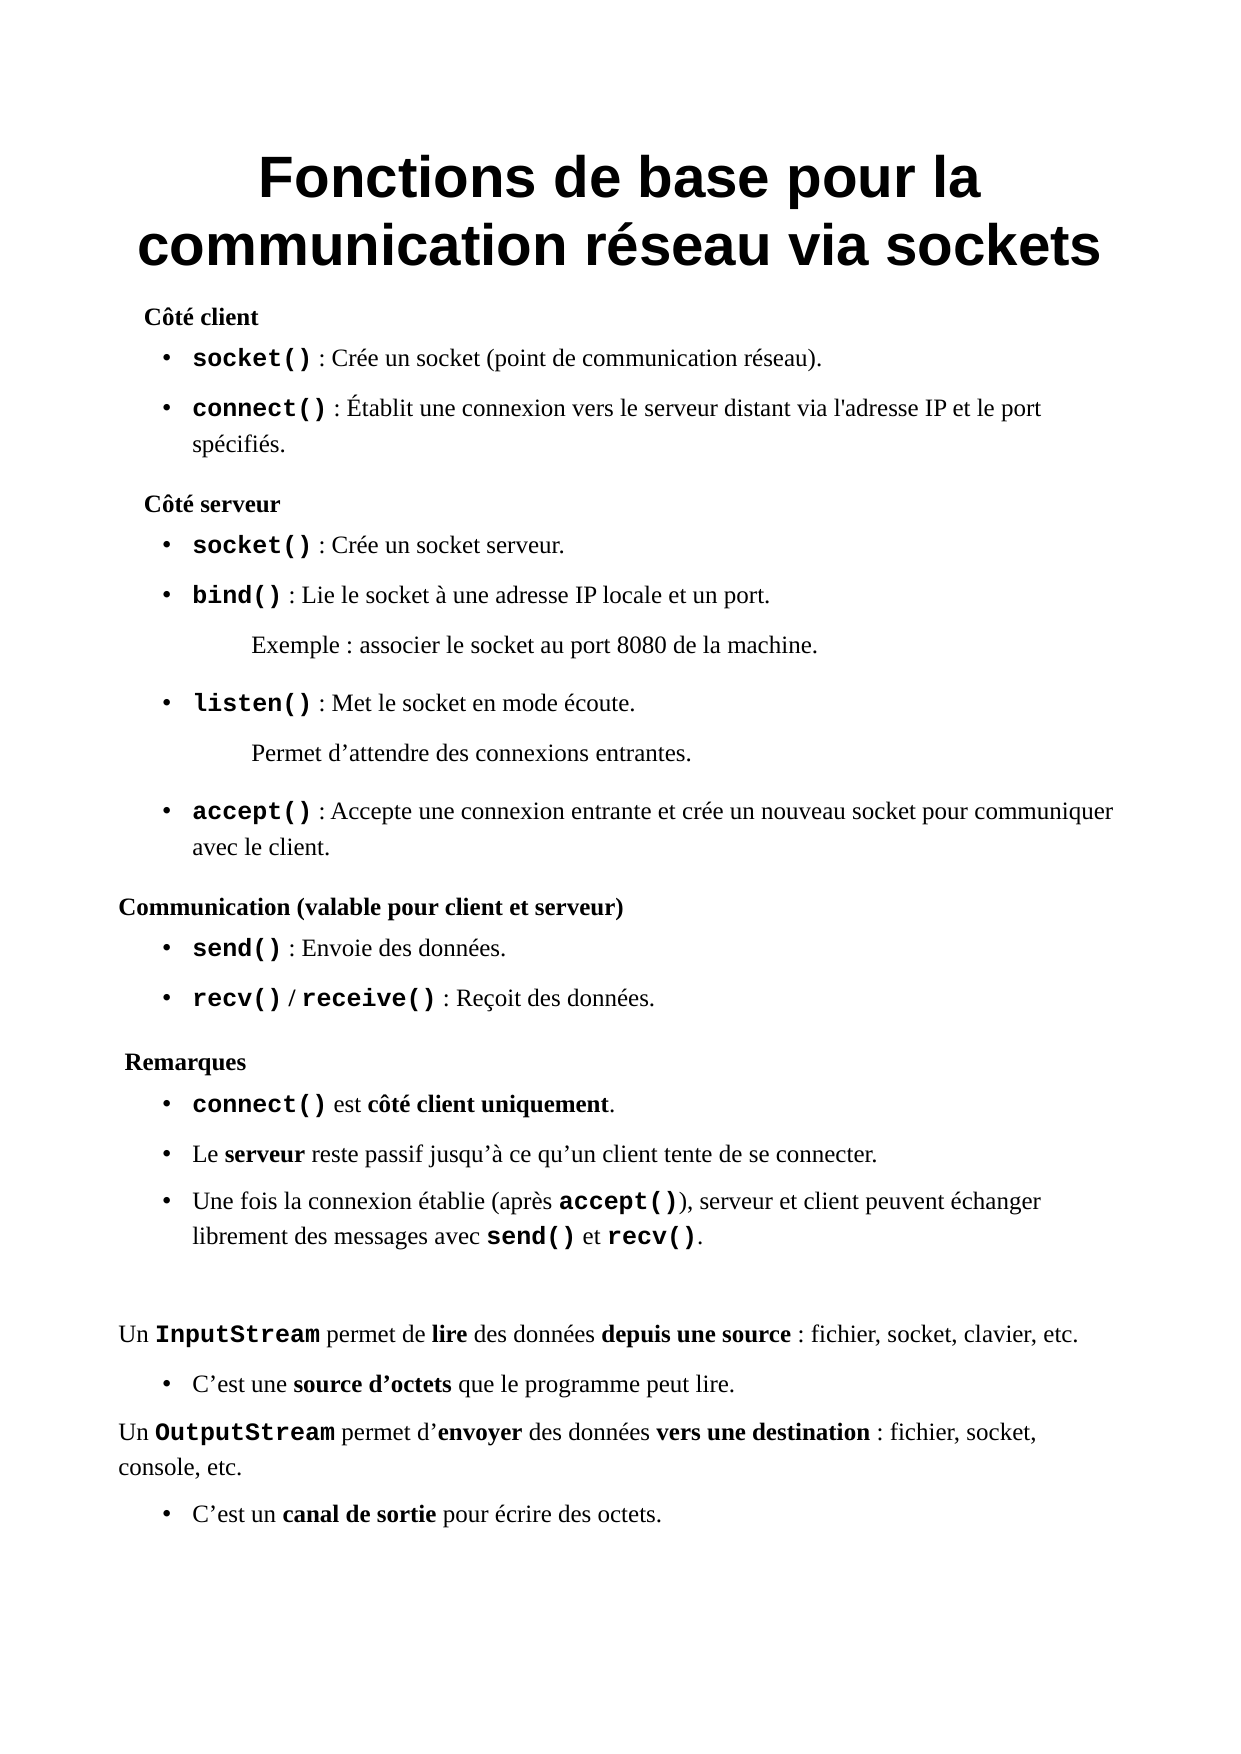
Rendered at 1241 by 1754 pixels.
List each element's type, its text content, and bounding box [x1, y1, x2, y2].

list socket() : Crée un socket (point de communication réseau). [162, 343, 1122, 374]
text Un InputStream permet de lire des données depuis une source : fichier, socket, clavier, etc. [118, 1319, 1122, 1350]
list C’est un canal de sortie pour écrire des octets. [162, 1499, 1122, 1528]
list send() : Envoie des données. [162, 933, 1122, 964]
list Une fois la connexion établie (après accept()), serveur et client peuvent échanger librement des messages avec send() et recv(). [162, 1186, 1122, 1252]
list recv() / receive() : Reçoit des données. [162, 983, 1122, 1014]
text Un OutputStream permet d’envoyer des données vers une destination : fichier, socket, console, etc. [118, 1417, 1122, 1481]
list connect() est côté client uniquement. [162, 1089, 1122, 1119]
list Le serveur reste passif jusqu’à ce qu’un client tente de se connecter. [162, 1139, 1122, 1167]
list bind() : Lie le socket à une adresse IP locale et un port. [162, 580, 1122, 611]
list listen() : Met le socket en mode écoute. [162, 688, 1122, 719]
subtitle Communication (valable pour client et serveur) [118, 892, 1122, 920]
list connect() : Établit une connexion vers le serveur distant via l'adresse IP et le port spécifiés. [162, 393, 1122, 457]
list Permet d’attendre des connexions entrantes. [222, 738, 1063, 767]
subtitle 📍 Côté serveur [118, 489, 1122, 517]
title Fonctions de base pour la communication réseau via sockets [118, 143, 1122, 277]
list C’est une source d’octets que le programme peut lire. [162, 1369, 1122, 1398]
list accept() : Accepte une connexion entrante et crée un nouveau socket pour communiquer avec le client. [162, 796, 1122, 860]
list Exemple : associer le socket au port 8080 de la machine. [222, 630, 1063, 659]
subtitle 📍 Côté client [118, 302, 1122, 331]
subtitle Remarques [118, 1047, 1122, 1076]
list socket() : Crée un socket serveur. [162, 530, 1122, 561]
